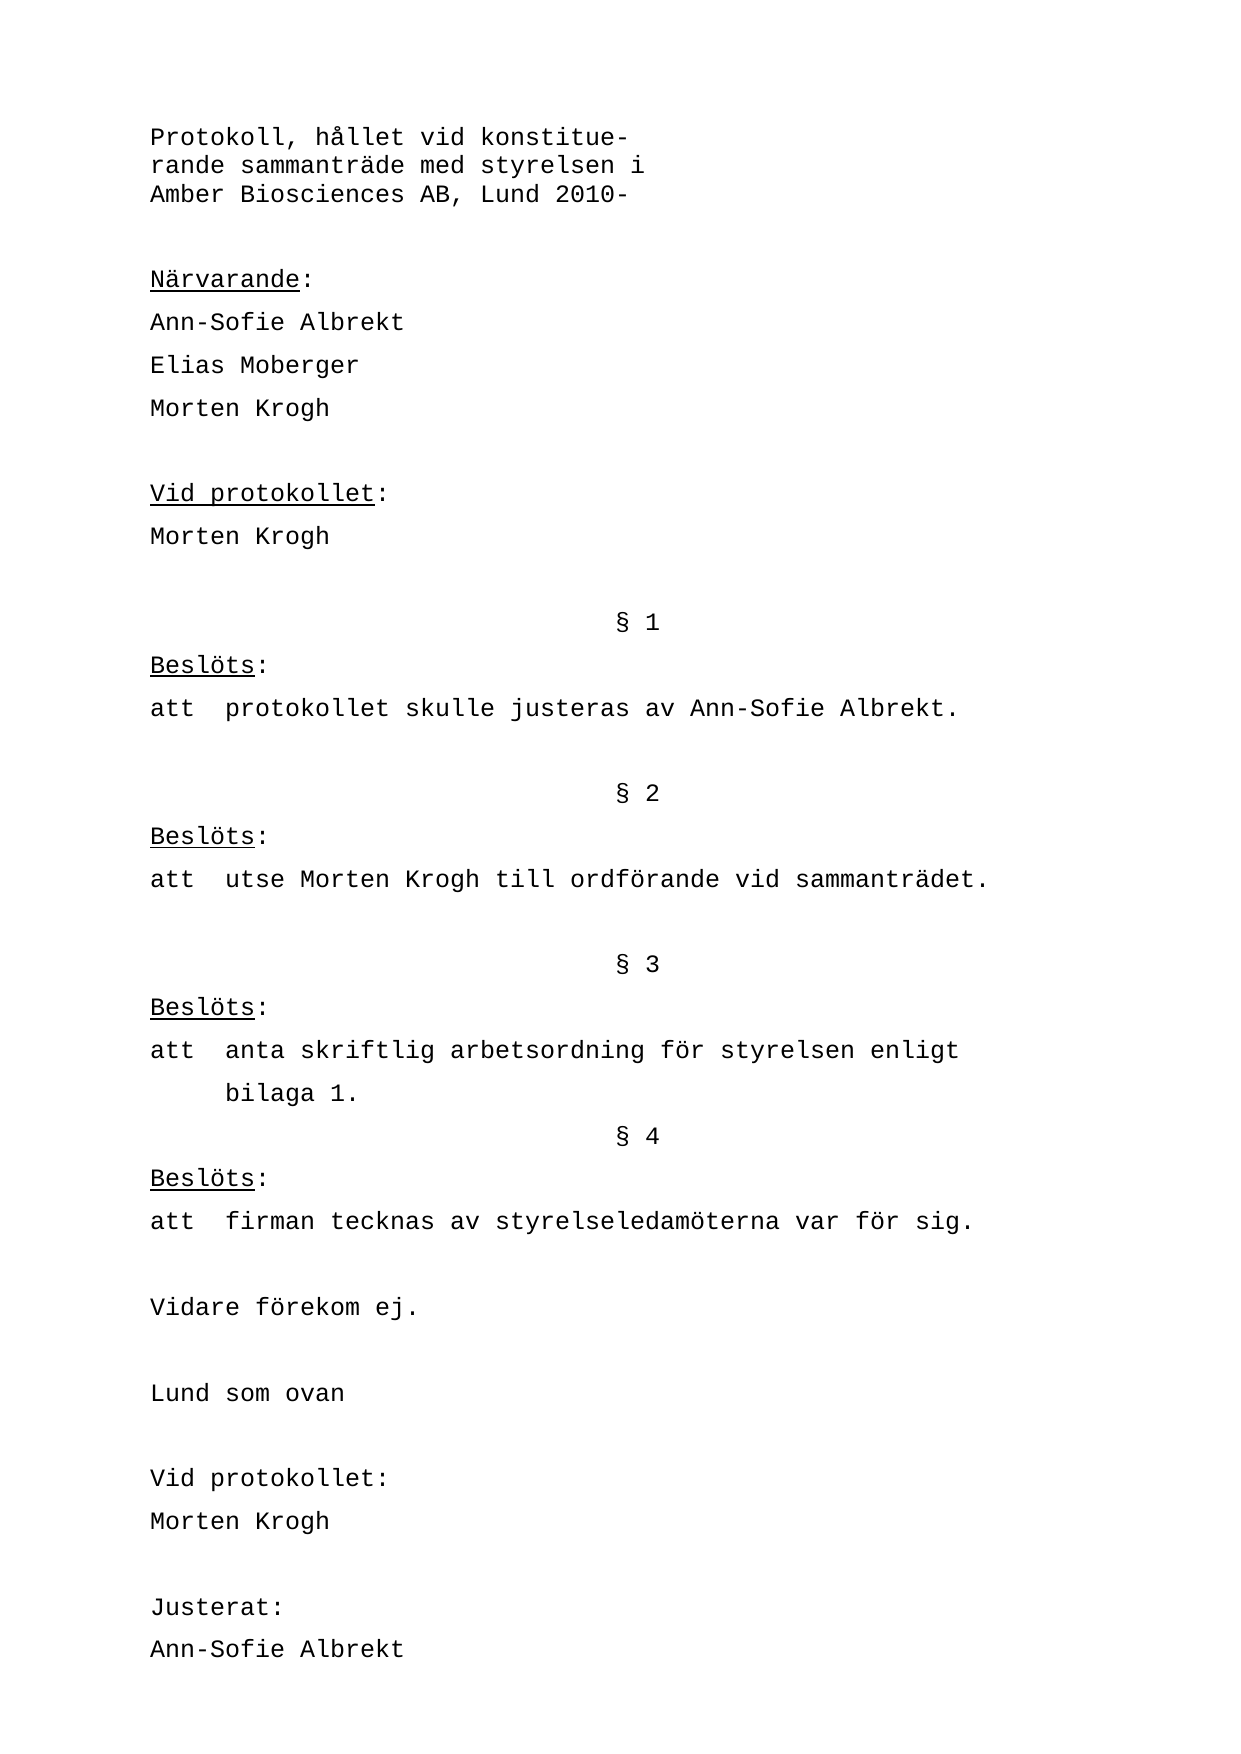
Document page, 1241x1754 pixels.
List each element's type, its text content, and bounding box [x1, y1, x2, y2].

text Justerat: [150, 1594, 1180, 1622]
text Vidare förekom ej. [150, 1294, 1180, 1323]
text Morten Krogh [150, 1508, 1180, 1537]
text Beslöts: [150, 994, 1180, 1023]
text Beslöts: [150, 823, 1180, 852]
text bilaga 1. [150, 1080, 1180, 1109]
text Morten Krogh [150, 395, 1180, 424]
text att utse Morten Krogh till ordförande vid sammanträdet. [150, 866, 1180, 895]
text Beslöts: [150, 652, 1180, 681]
text Protokoll, hållet vid konstitue- rande sammanträde med styrelsen i Amber Biosciences AB, Lund 2010- [150, 124, 1180, 210]
text Närvarande: [150, 267, 1180, 295]
text § 2 [150, 781, 1180, 809]
text Ann-Sofie Albrekt [150, 1637, 1180, 1665]
text att anta skriftlig arbetsordning för styrelsen enligt [150, 1037, 1180, 1066]
text Lund som ovan [150, 1380, 1180, 1408]
text Elias Moberger [150, 352, 1180, 381]
text § 4 [150, 1123, 1180, 1152]
text Ann-Sofie Albrekt [150, 309, 1180, 338]
text § 1 [150, 609, 1180, 638]
text att protokollet skulle justeras av Ann-Sofie Albrekt. [150, 695, 1180, 723]
text att firman tecknas av styrelseledamöterna var för sig. [150, 1209, 1180, 1237]
text Beslöts: [150, 1166, 1180, 1194]
text Vid protokollet: [150, 1466, 1180, 1494]
text Morten Krogh [150, 524, 1180, 552]
text § 3 [150, 952, 1180, 980]
text Vid protokollet: [150, 481, 1180, 509]
